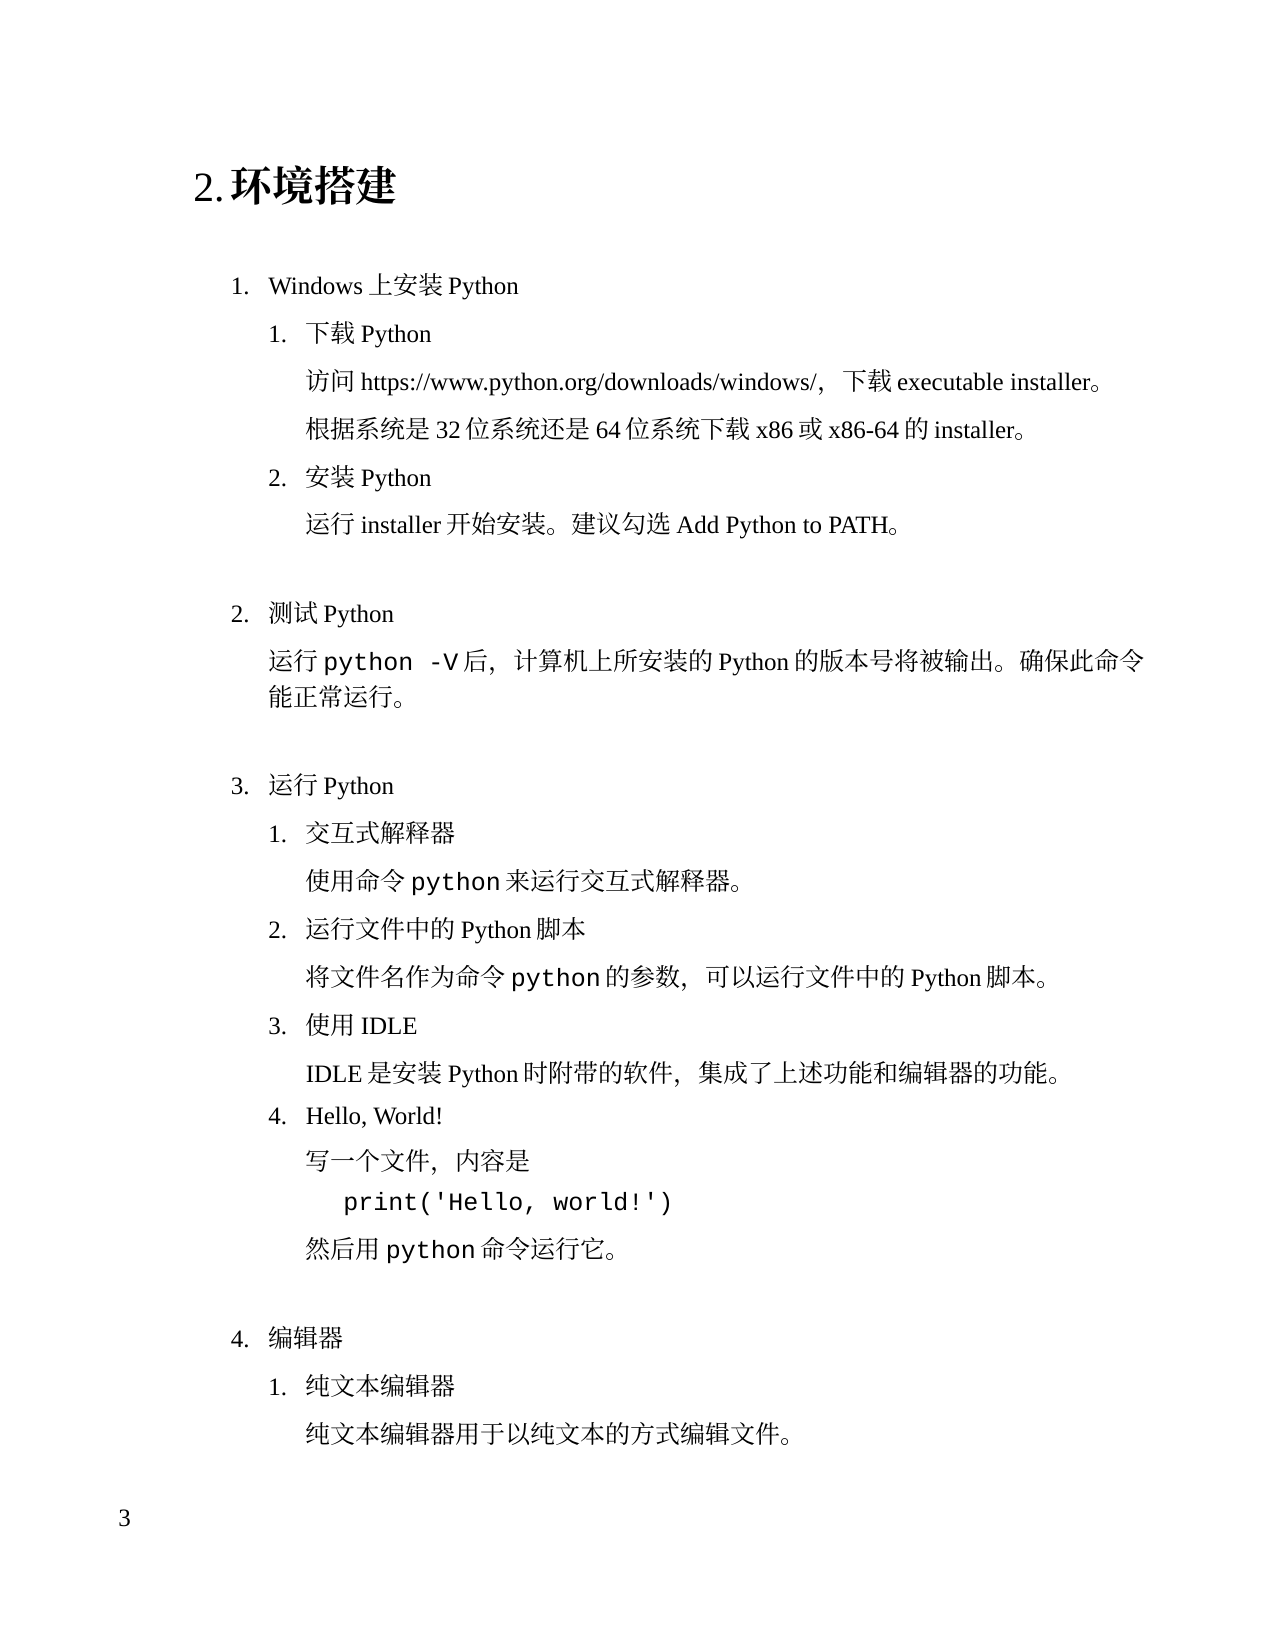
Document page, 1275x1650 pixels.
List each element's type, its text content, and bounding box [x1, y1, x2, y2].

list 使用命令python来运行交互式解释器。 [268, 862, 1157, 898]
list 运行python -V后，计算机上所安装的Python的版本号将被输出。确保此命令能正常运行。 [231, 641, 1157, 713]
list 使用IDLE [268, 1006, 1157, 1042]
list 运行Python [231, 766, 1157, 802]
list 将文件名作为命令python的参数，可以运行文件中的Python脚本。 [268, 957, 1157, 994]
list print('Hello, world!') [306, 1190, 1157, 1218]
list 纯文本编辑器用于以纯文本的方式编辑文件。 [268, 1414, 1157, 1450]
list IDLE是安装Python时附带的软件，集成了上述功能和编辑器的功能。 [268, 1053, 1157, 1089]
list Hello, World! [268, 1101, 1157, 1130]
list 访问https://www.python.org/downloads/windows/，下载executable installer。 [268, 362, 1157, 397]
list 纯文本编辑器 [268, 1366, 1157, 1402]
list 交互式解释器 [268, 814, 1157, 850]
list 运行文件中的Python脚本 [268, 910, 1157, 946]
list 根据系统是32位系统还是64位系统下载x86或x86-64的installer。 [268, 409, 1157, 445]
list 下载Python [268, 314, 1157, 350]
list 测试Python [231, 593, 1157, 629]
list 然后用python命令运行它。 [268, 1230, 1157, 1266]
list 运行installer开始安装。建议勾选Add Python to PATH。 [268, 505, 1157, 541]
list Windows上安装Python [231, 266, 1157, 302]
list 环境搭建 [193, 153, 1157, 213]
list 安装Python [268, 457, 1157, 493]
list 编辑器 [231, 1319, 1157, 1354]
list 写一个文件，内容是 [268, 1142, 1157, 1178]
